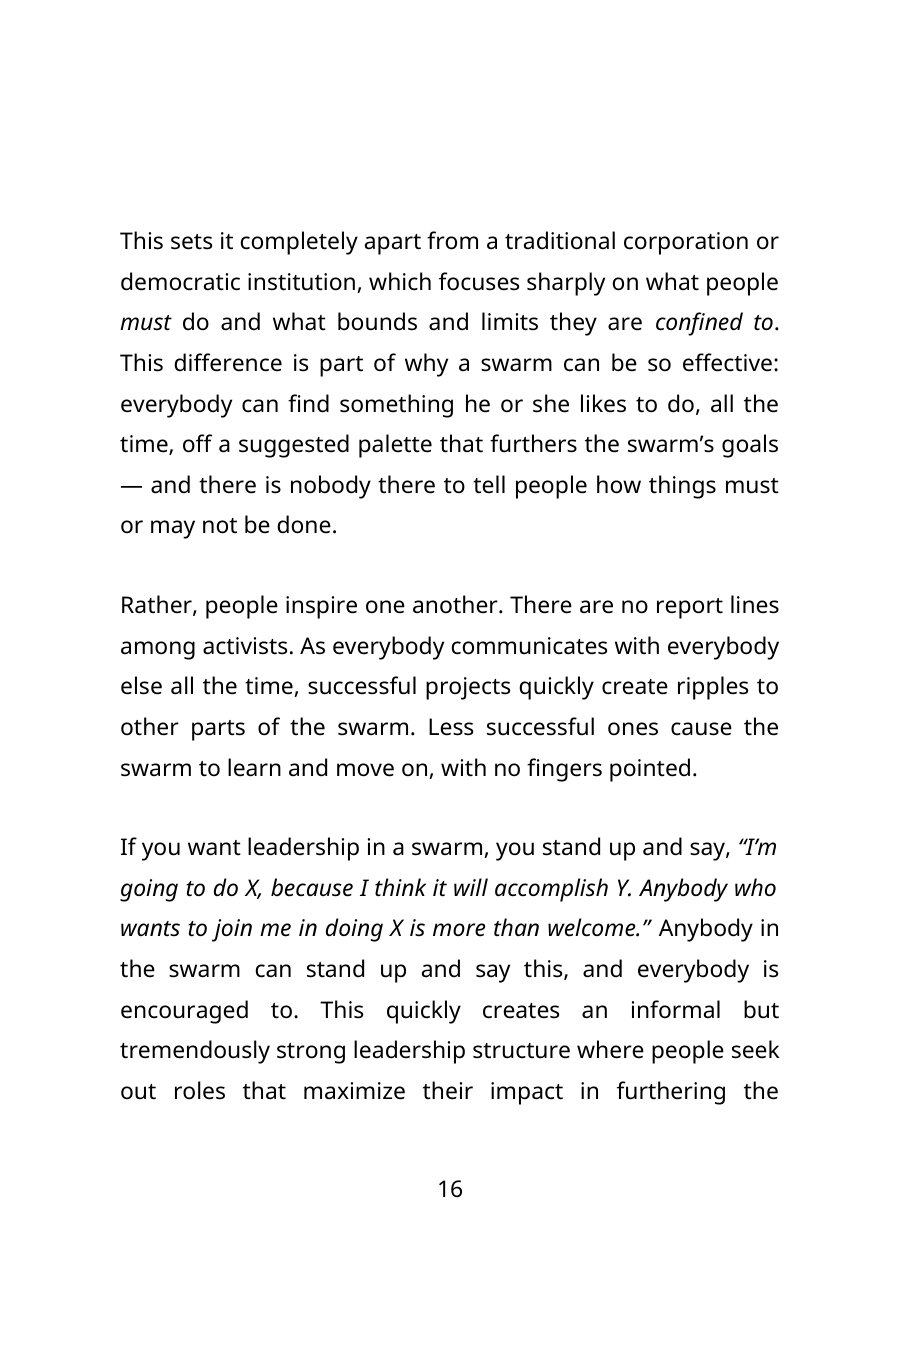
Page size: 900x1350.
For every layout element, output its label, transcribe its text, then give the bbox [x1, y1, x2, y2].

text This sets it completely apart from a traditional corporation or democratic institution, which focuses sharply on what people must do and what bounds and limits they are confined to. This difference is part of why a swarm can be so effective: everybody can find something he or she likes to do, all the time, off a suggested palette that furthers the swarm’s goals — and there is nobody there to tell people how things must or may not be done. [120, 225, 780, 541]
text Rather, people inspire one another. There are no report lines among activists. As everybody communicates with everybody else all the time, successful projects quickly create ripples to other parts of the swarm. Less successful ones cause the swarm to learn and move on, with no fingers pointed. [120, 589, 780, 783]
text If you want leadership in a swarm, you stand up and say, “I’m going to do X, because I think it will accomplish Y. Anybody who wants to join me in doing X is more than welcome.” Anybody in the swarm can stand up and say this, and everybody is encouraged to. This quickly creates an informal but tremendously strong leadership structure where people seek out roles that maximize their impact in furthering the [120, 831, 780, 1106]
